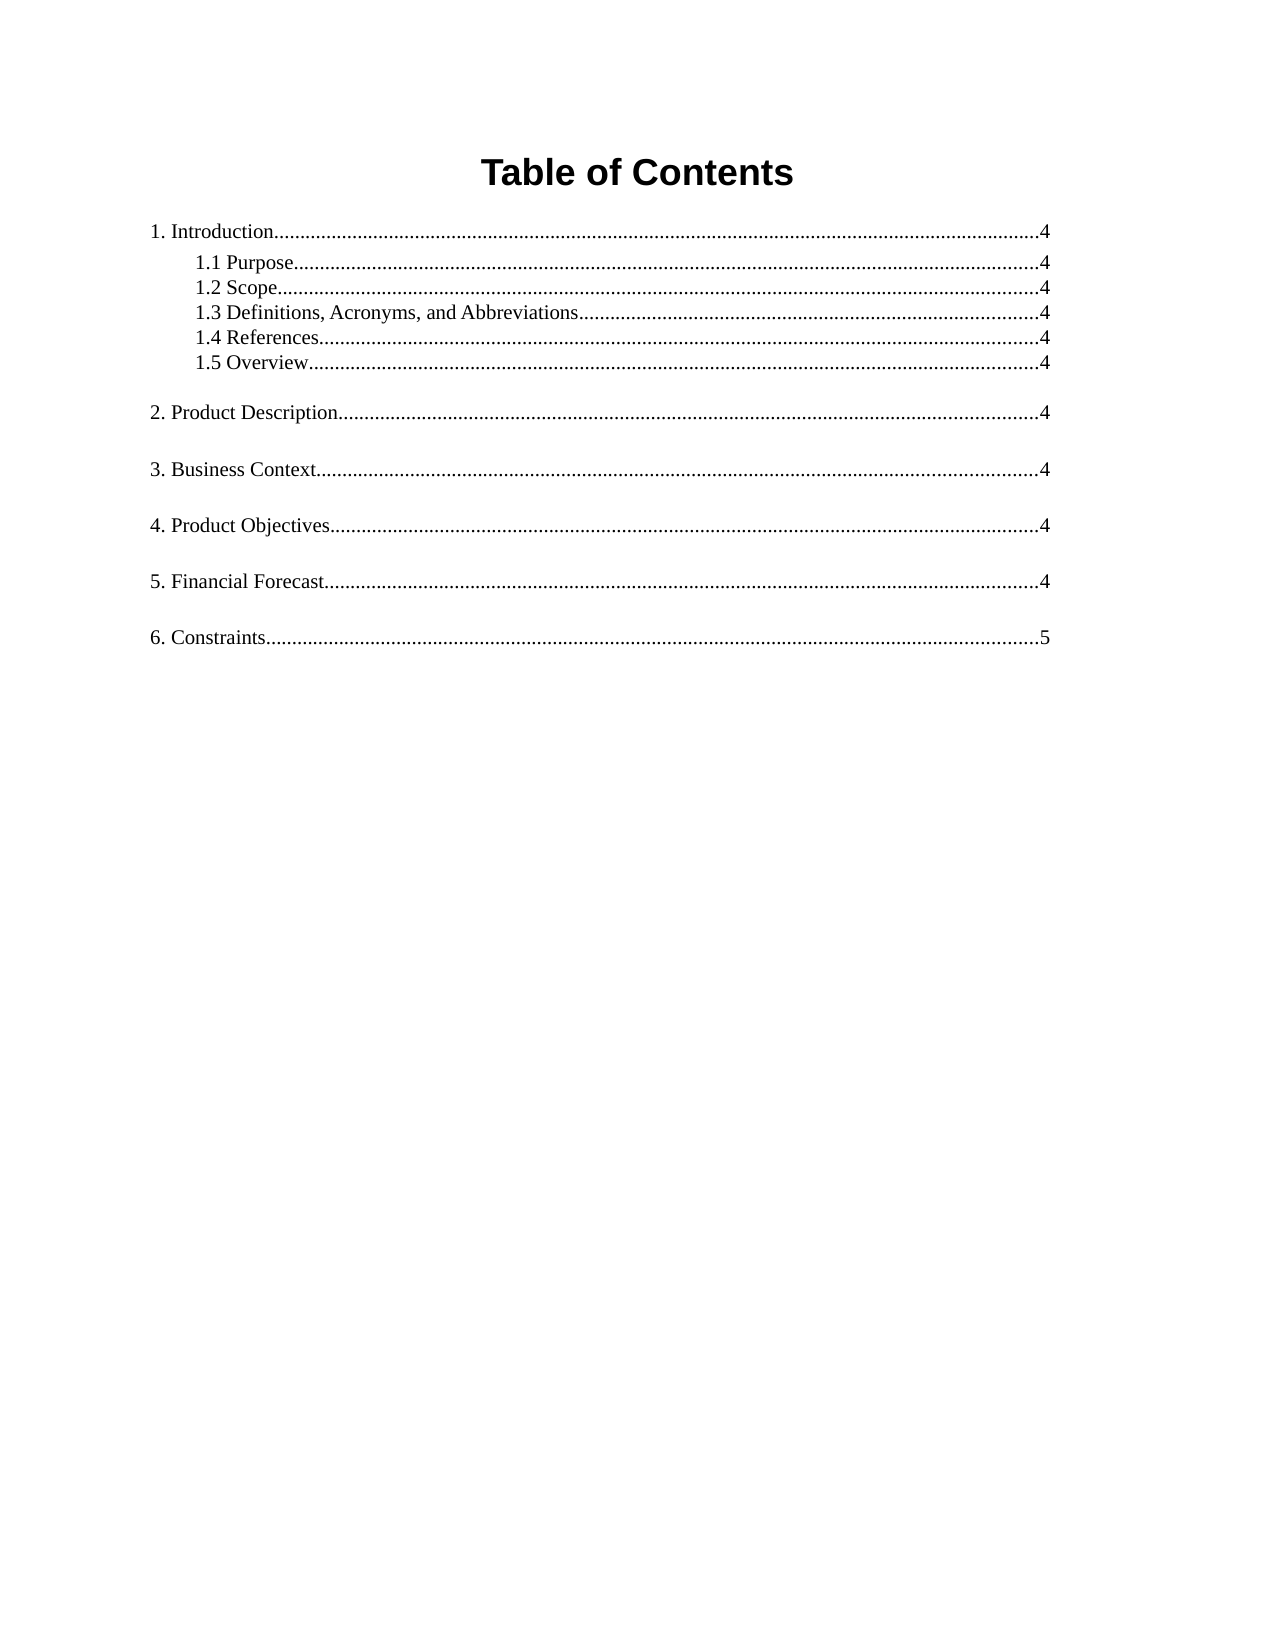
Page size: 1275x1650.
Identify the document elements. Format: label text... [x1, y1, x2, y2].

text 6. Constraints 5 [150, 624, 1050, 649]
text 1.3 Definitions, Acronyms, and Abbreviations 4 [195, 299, 1050, 324]
text 1.4 References 4 [195, 324, 1050, 349]
text 1.2 Scope 4 [195, 274, 1050, 299]
text 2. Product Description 4 [150, 399, 1050, 424]
text 1.5 Overview 4 [195, 349, 1050, 374]
text 3. Business Context 4 [150, 456, 1050, 481]
text 4. Product Objectives 4 [150, 512, 1050, 537]
title Table of Contents [150, 150, 1125, 193]
text 1.1 Purpose 4 [195, 249, 1050, 274]
text 1. Introduction 4 [150, 218, 1050, 243]
text 5. Financial Forecast 4 [150, 568, 1050, 593]
